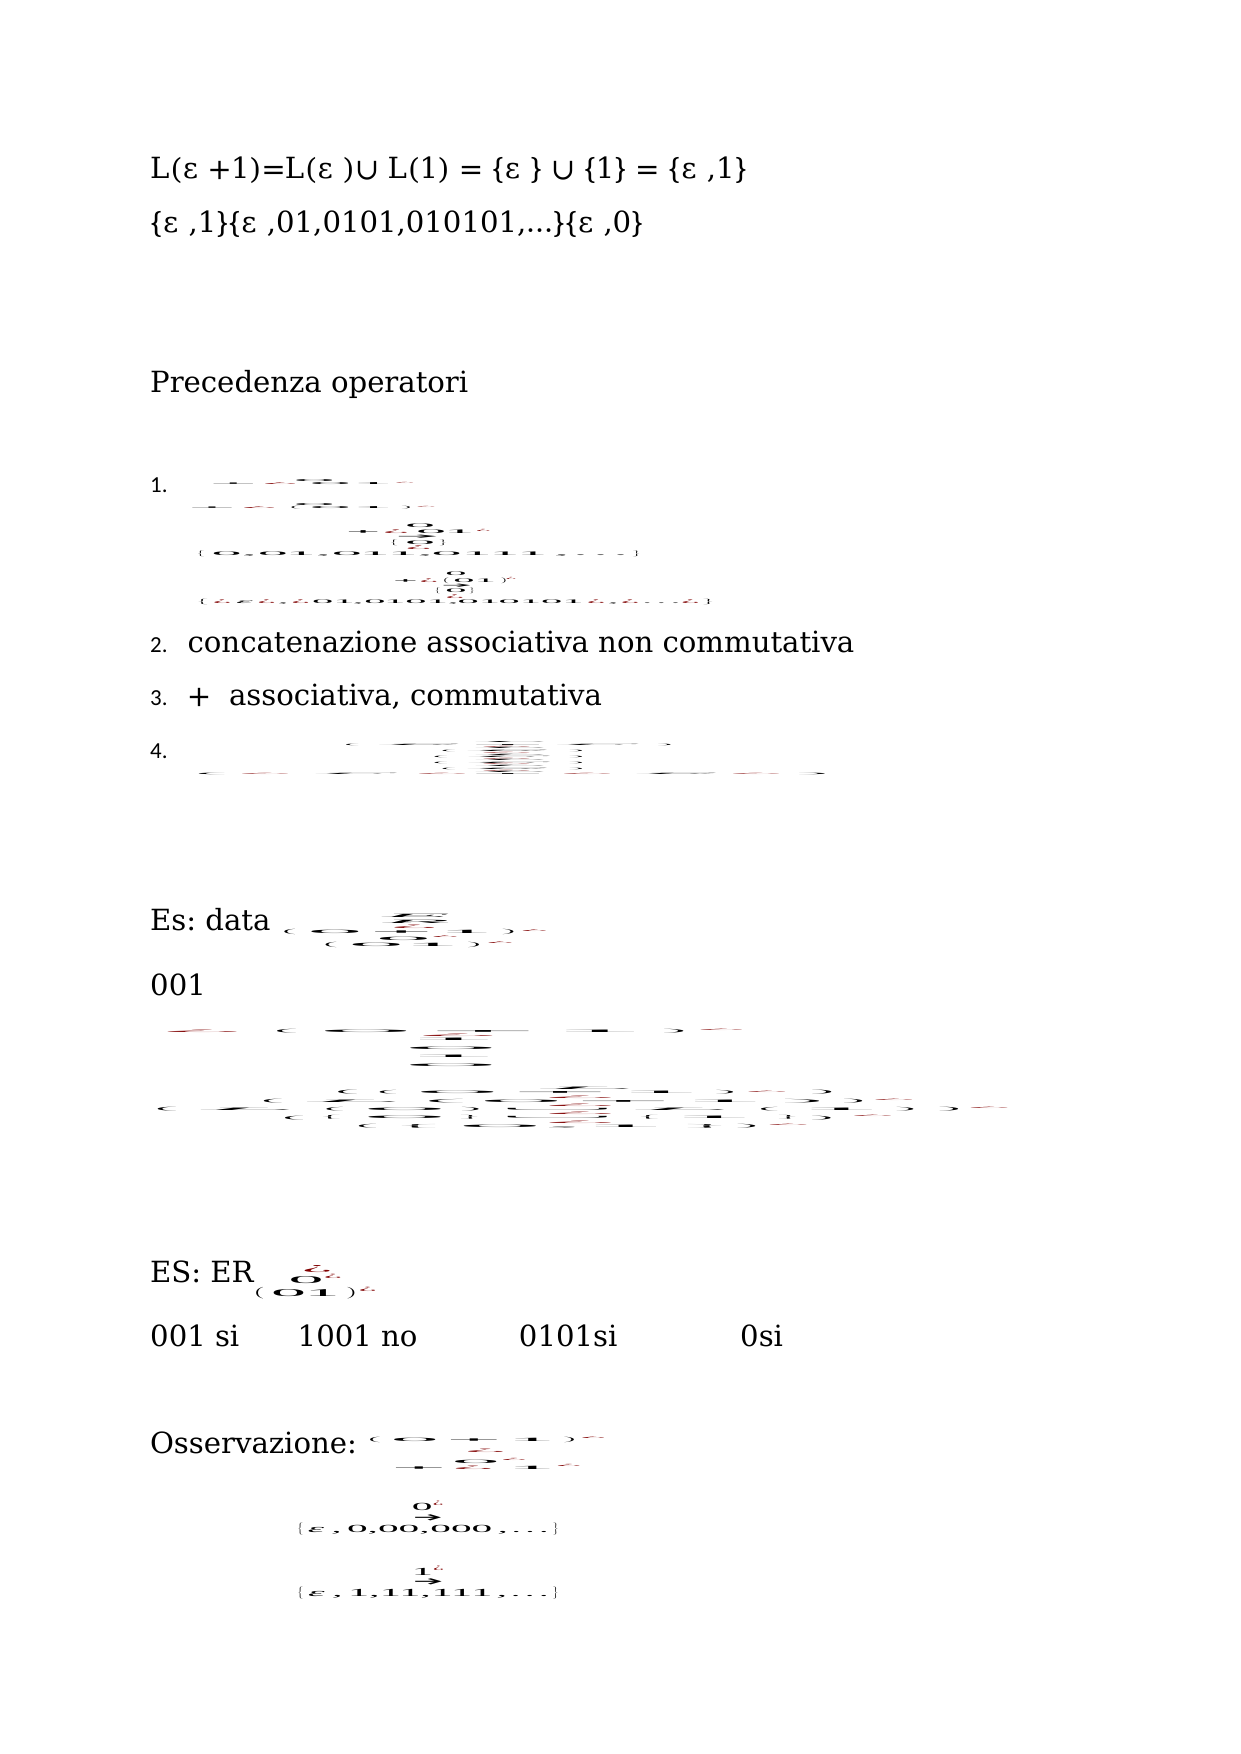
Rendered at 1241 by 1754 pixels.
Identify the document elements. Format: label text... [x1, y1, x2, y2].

text 001 [150, 966, 1090, 1001]
text Precedenza operatori [150, 363, 1090, 398]
text L(ε +1)=L(ε )∪ L(1) = {ε } ∪ {1} = {ε ,1} [150, 150, 1090, 185]
text ES: ER [150, 1253, 1090, 1299]
text Es: data [150, 901, 1090, 948]
text 001 si 1001 no 0101si 0si [150, 1318, 1090, 1353]
list concatenazione associativa non commutativa [150, 623, 1090, 658]
text Osservazione: [150, 1424, 1090, 1471]
text {ε ,1}{ε ,01,0101,010101,…}{ε ,0} [150, 203, 1090, 238]
list + associativa, commutativa [150, 677, 1090, 712]
